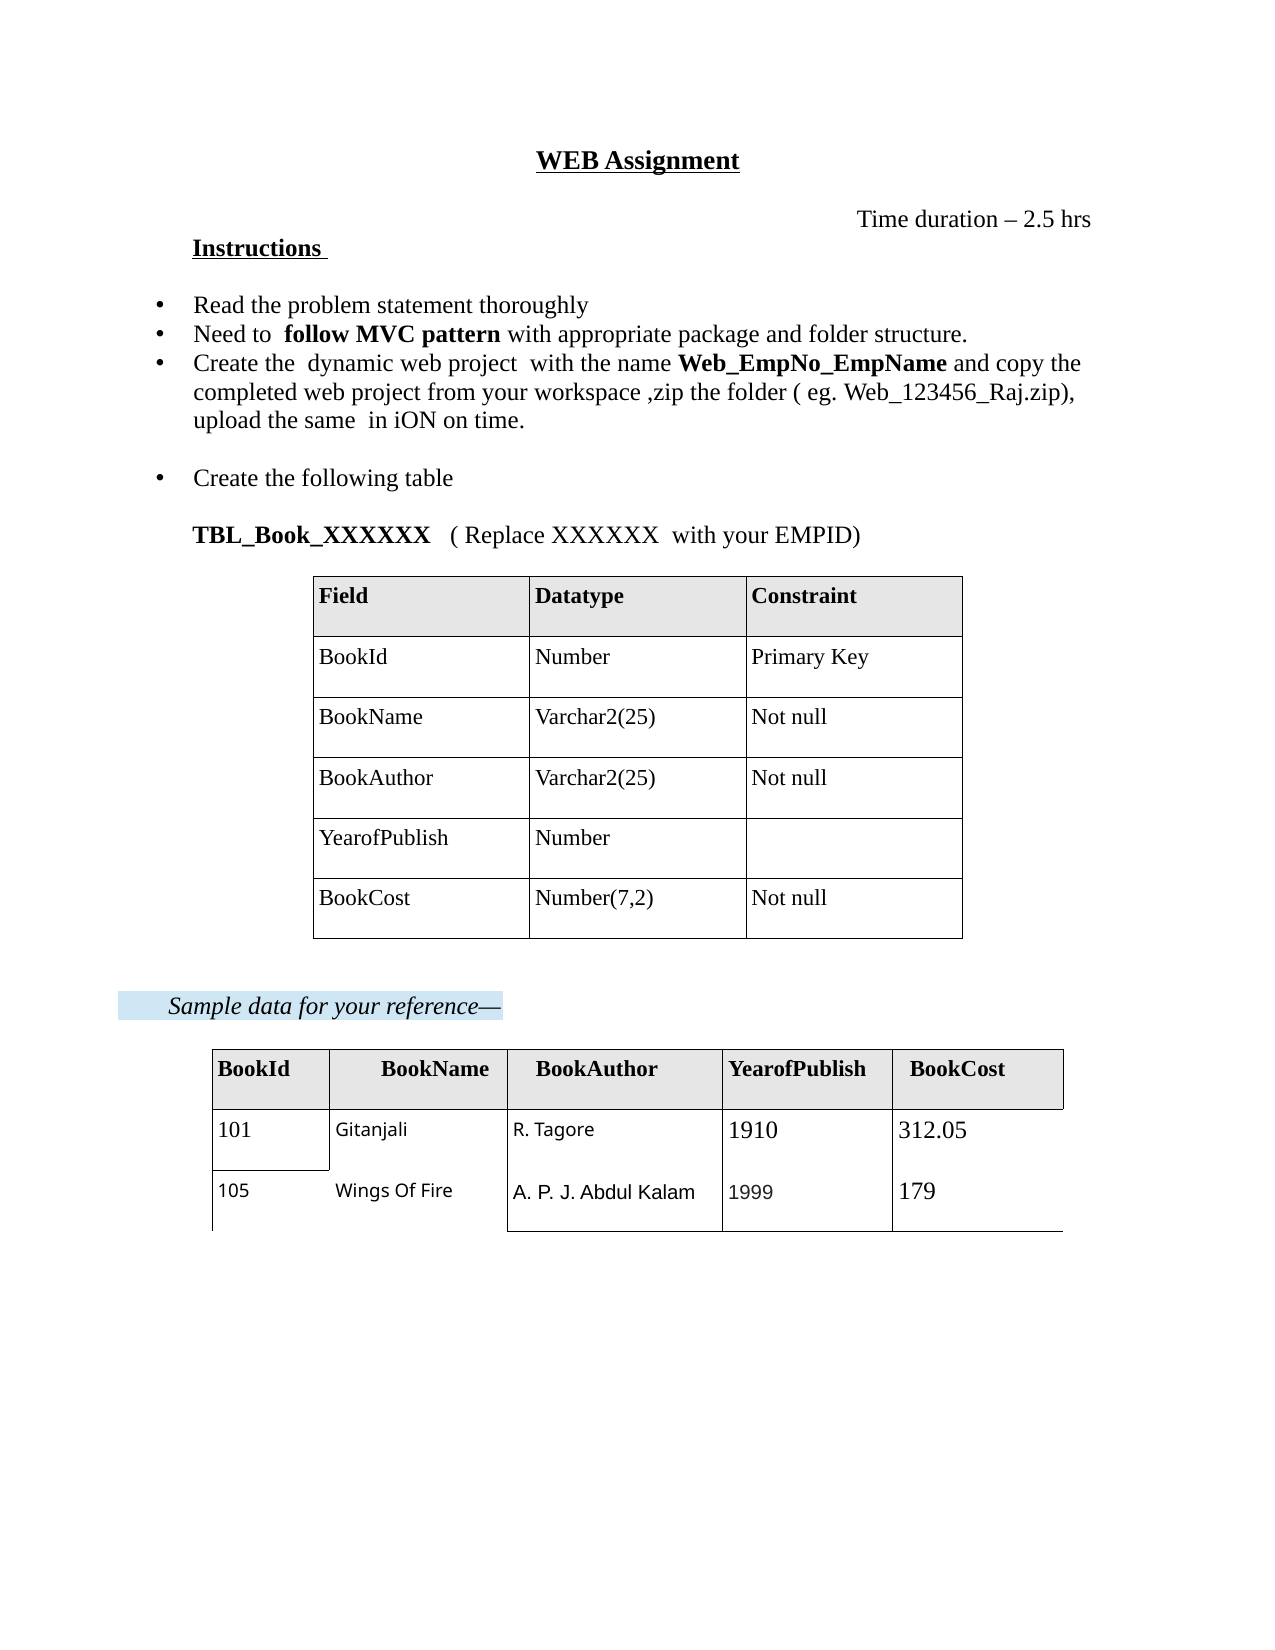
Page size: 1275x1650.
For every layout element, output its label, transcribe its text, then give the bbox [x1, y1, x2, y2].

table_cell R. Tagore [508, 1110, 722, 1170]
list Read the problem statement thoroughly [156, 291, 1157, 319]
text WEB Assignment [118, 144, 1157, 176]
list Create the dynamic web project with the name Web_EmpNo_EmpName and copy the [156, 348, 1157, 377]
table_cell [747, 819, 962, 878]
table_cell 179 [893, 1170, 1063, 1231]
table_cell Wings Of Fire [329, 1170, 507, 1231]
table_cell Not null [747, 879, 962, 938]
table_cell YearofPublish [314, 819, 529, 878]
table_cell 1910 [723, 1110, 892, 1170]
list upload the same in iON on time. [156, 406, 1157, 434]
text Time duration – 2.5 hrs [118, 204, 1157, 233]
table_header Constraint [747, 577, 962, 636]
table_header BookAuthor [508, 1050, 722, 1109]
table_header Datatype [530, 577, 746, 636]
table_cell Number(7,2) [530, 879, 746, 938]
table_header BookId [213, 1050, 329, 1109]
table_cell Primary Key [747, 637, 962, 697]
table_cell A. P. J. Abdul Kalam [508, 1170, 722, 1231]
table_header BookName [330, 1050, 507, 1109]
text TBL_Book_XXXXXX ( Replace XXXXXX with your EMPID) [192, 521, 1157, 549]
table_cell BookCost [314, 879, 529, 938]
table_cell Varchar2(25) [530, 698, 746, 757]
table_cell BookId [314, 637, 529, 697]
text Instructions [192, 233, 1157, 262]
table_cell BookAuthor [314, 758, 529, 817]
table_cell Varchar2(25) [530, 758, 746, 817]
table_cell Gitanjali [330, 1110, 507, 1170]
table_cell Not null [747, 758, 962, 817]
list Create the following table [156, 463, 1157, 492]
table_cell BookName [314, 698, 529, 757]
table_cell 312.05 [893, 1110, 1063, 1170]
table_cell 101 [213, 1110, 329, 1170]
table_header YearofPublish [723, 1050, 892, 1109]
table_cell 105 [213, 1171, 329, 1231]
text Sample data for your reference— [118, 991, 1157, 1020]
table_cell Not null [747, 698, 962, 757]
table_header Field [314, 577, 529, 636]
table_header BookCost [893, 1050, 1063, 1109]
list completed web project from your workspace ,zip the folder ( eg. Web_123456_Raj.zip), [156, 377, 1157, 406]
list Need to follow MVC pattern with appropriate package and folder structure. [156, 319, 1157, 348]
table_cell 1999 [723, 1170, 892, 1231]
table_cell Number [530, 819, 746, 878]
table_cell Number [530, 637, 746, 697]
